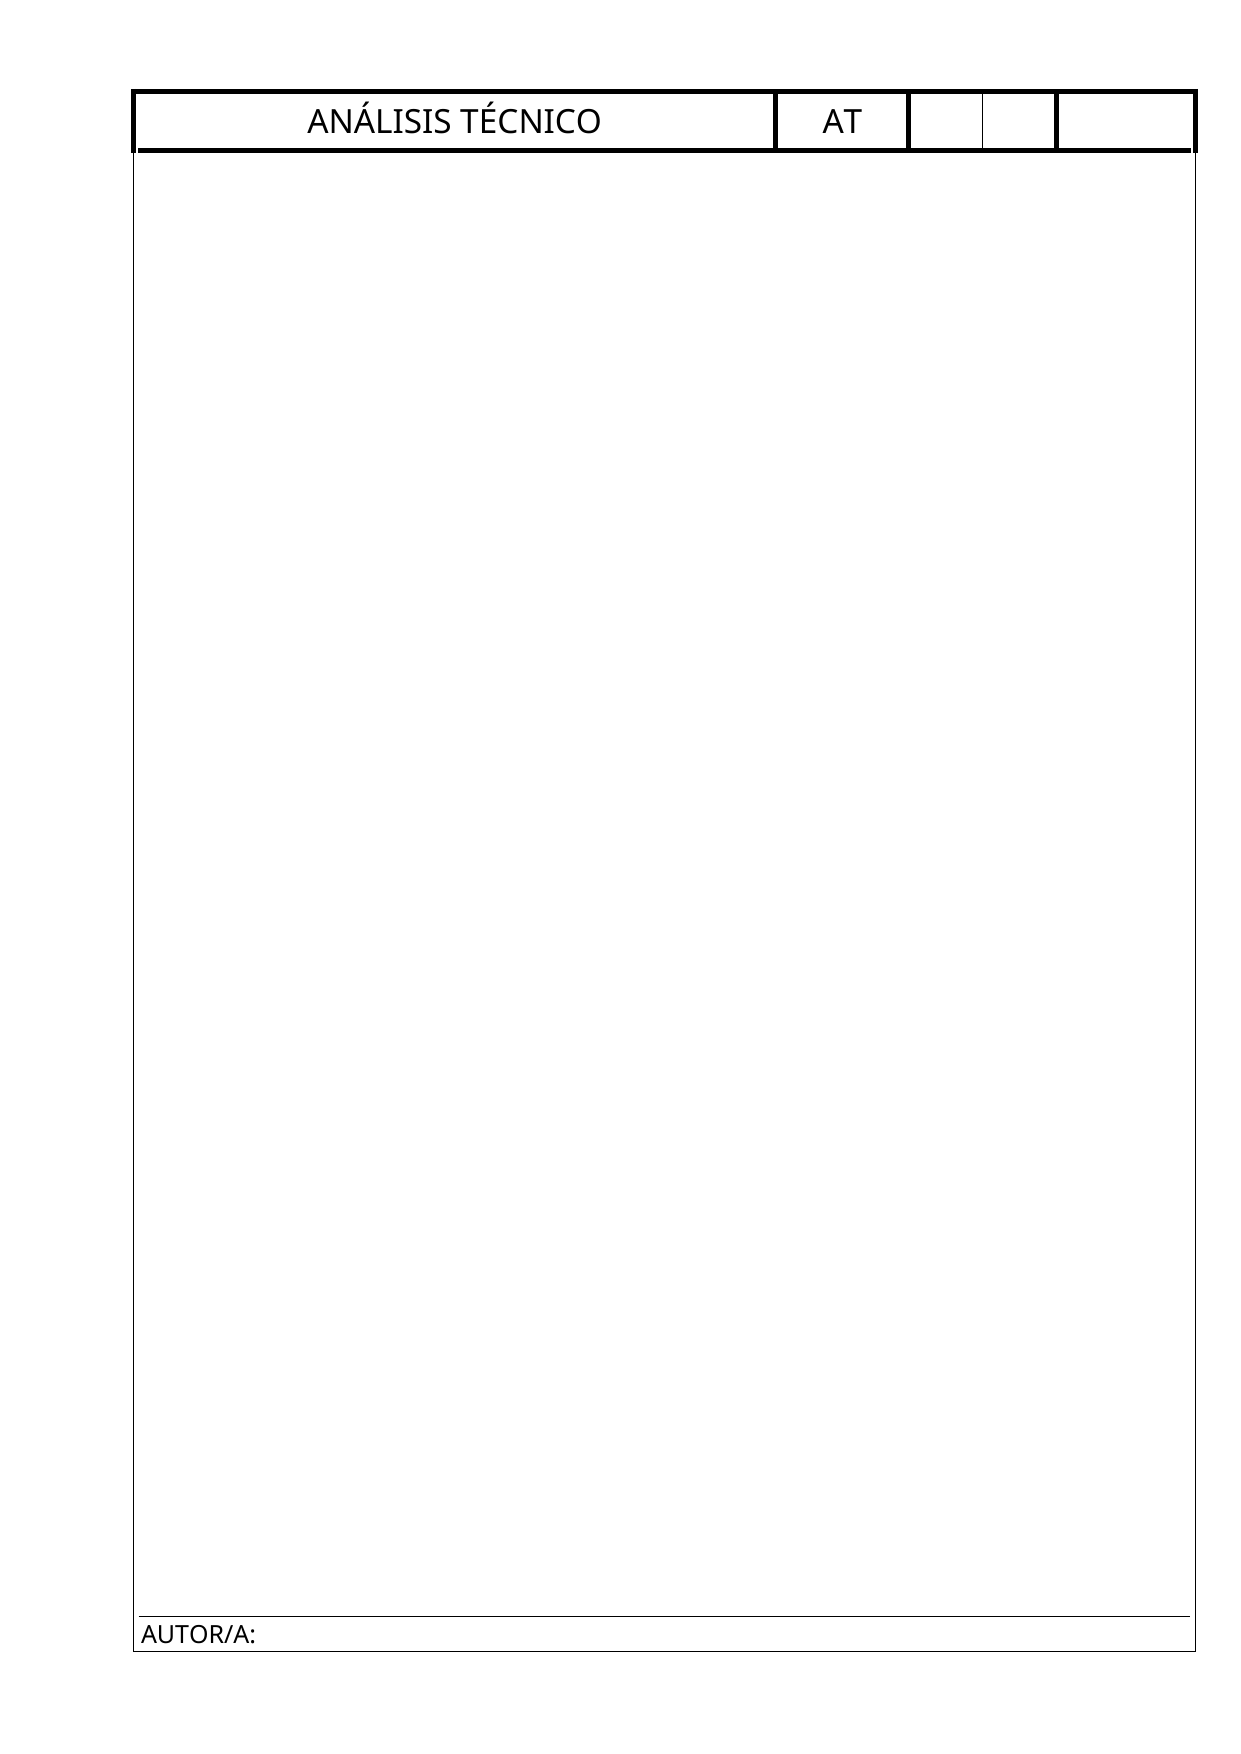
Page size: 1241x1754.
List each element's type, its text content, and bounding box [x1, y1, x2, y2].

table_header ANÁLISIS TÉCNICO [136, 94, 773, 148]
table_cell [134, 148, 1195, 1616]
table_header AT [778, 94, 906, 148]
table_header [911, 94, 982, 148]
table_cell AUTOR/A: [134, 1616, 1195, 1651]
table_header [983, 94, 1054, 148]
table_header [1059, 94, 1193, 148]
